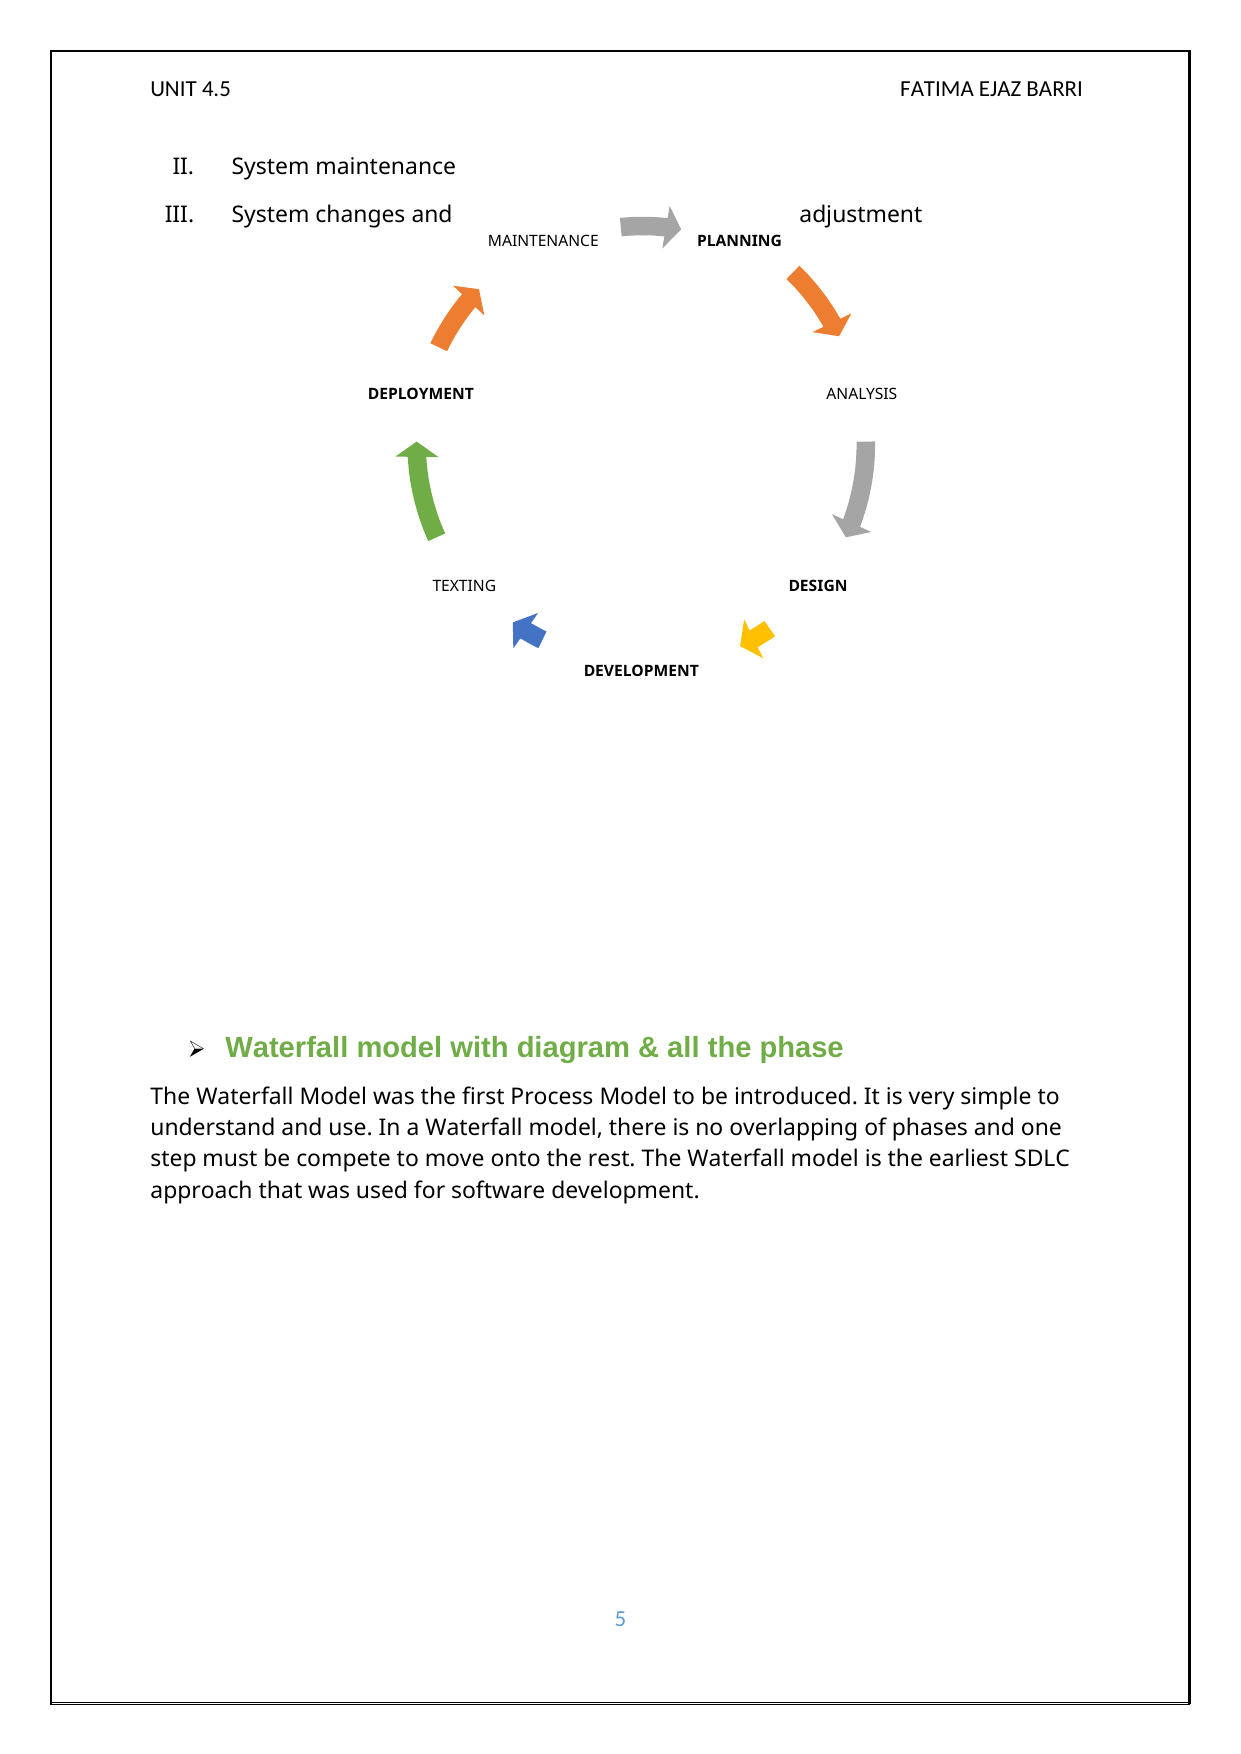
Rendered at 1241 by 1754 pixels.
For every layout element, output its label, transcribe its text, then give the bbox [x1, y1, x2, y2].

list System changes and adjustment [194, 198, 1090, 229]
list Waterfall model with diagram & all the phase [188, 1030, 1090, 1063]
text The Waterfall Model was the first Process Model to be introduced. It is very simple to understand and use. In a Waterfall model, there is no overlapping of phases and one step must be compete to move onto the rest. The Waterfall model is the earliest SDLC approach that was used for software development. [150, 1080, 1090, 1205]
list System maintenance [194, 150, 1090, 181]
